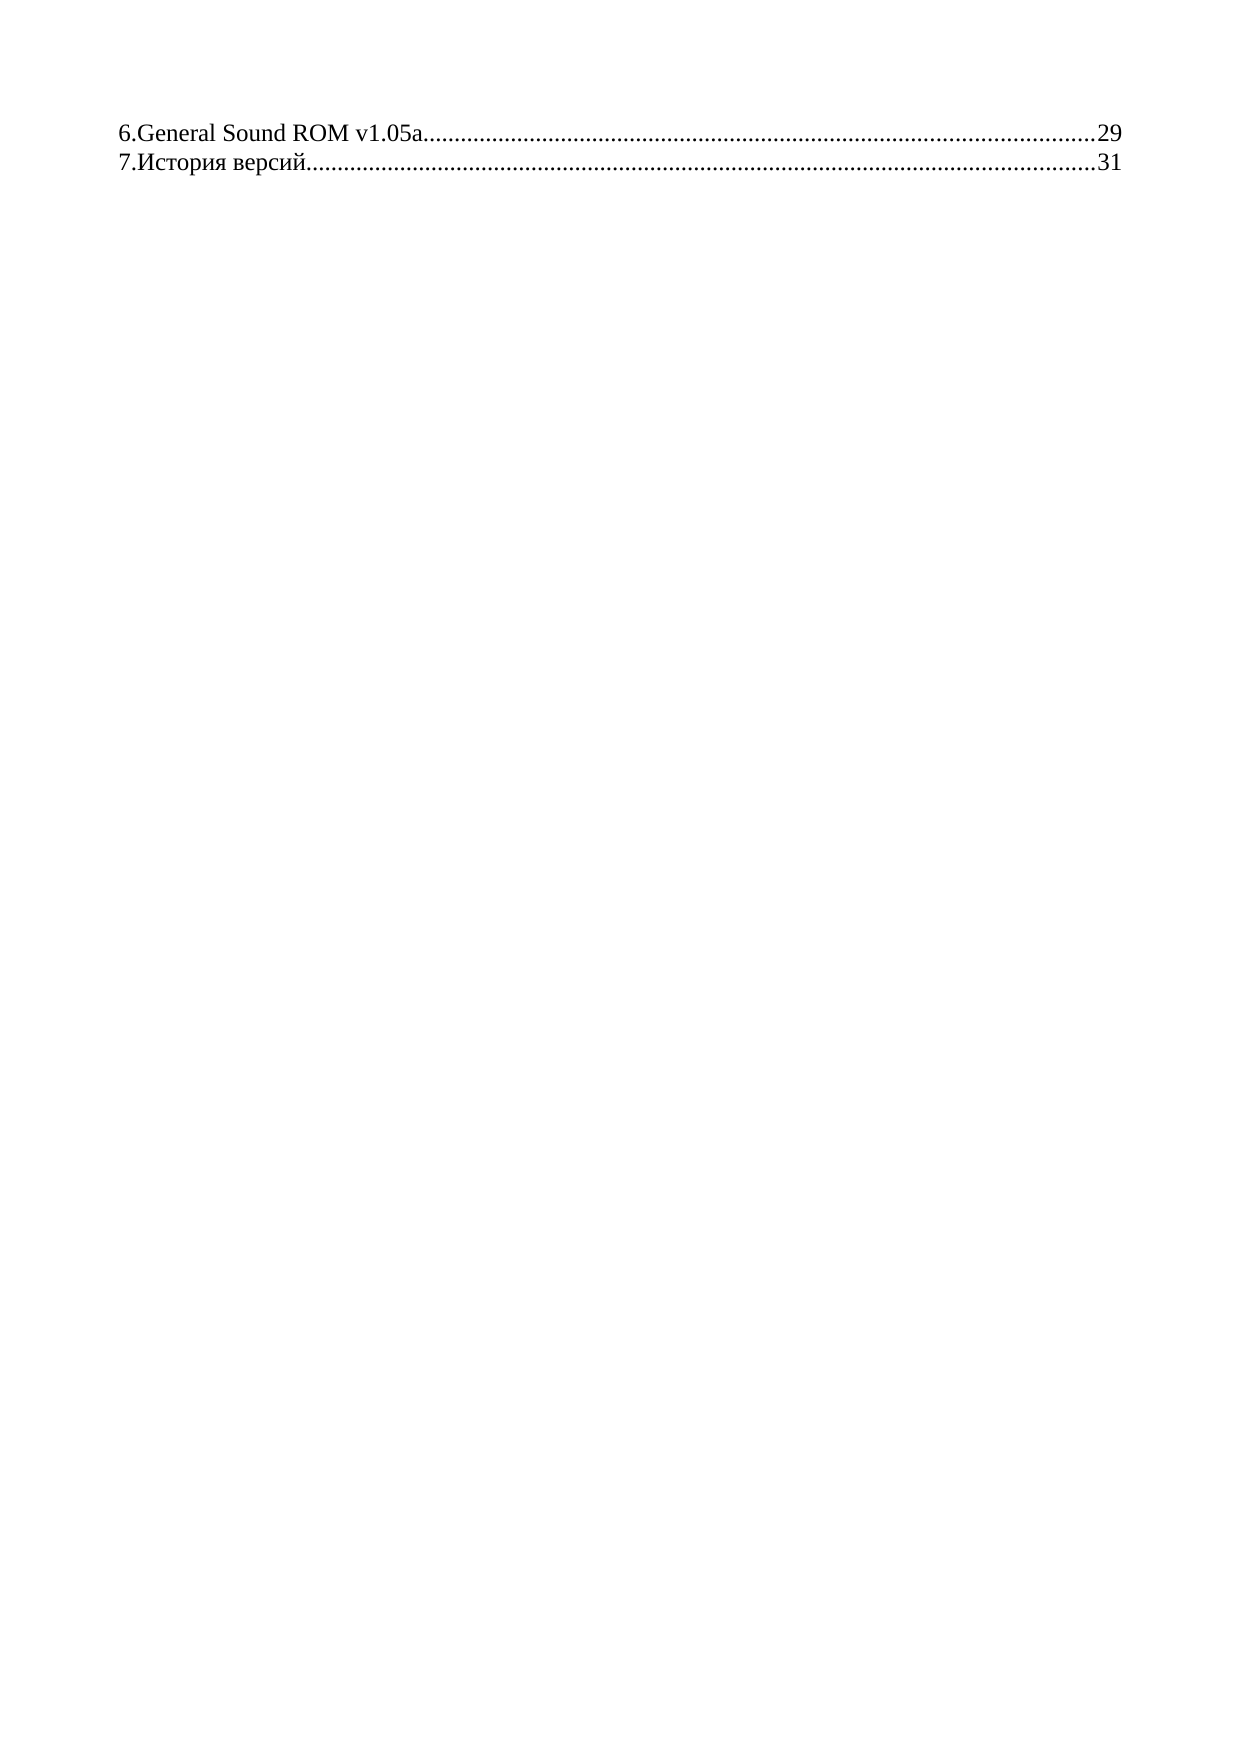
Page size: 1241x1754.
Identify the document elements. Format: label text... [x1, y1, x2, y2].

text 7.История версий 31 [118, 147, 1122, 176]
text 6.General Sound ROM v1.05a 29 [118, 118, 1122, 147]
